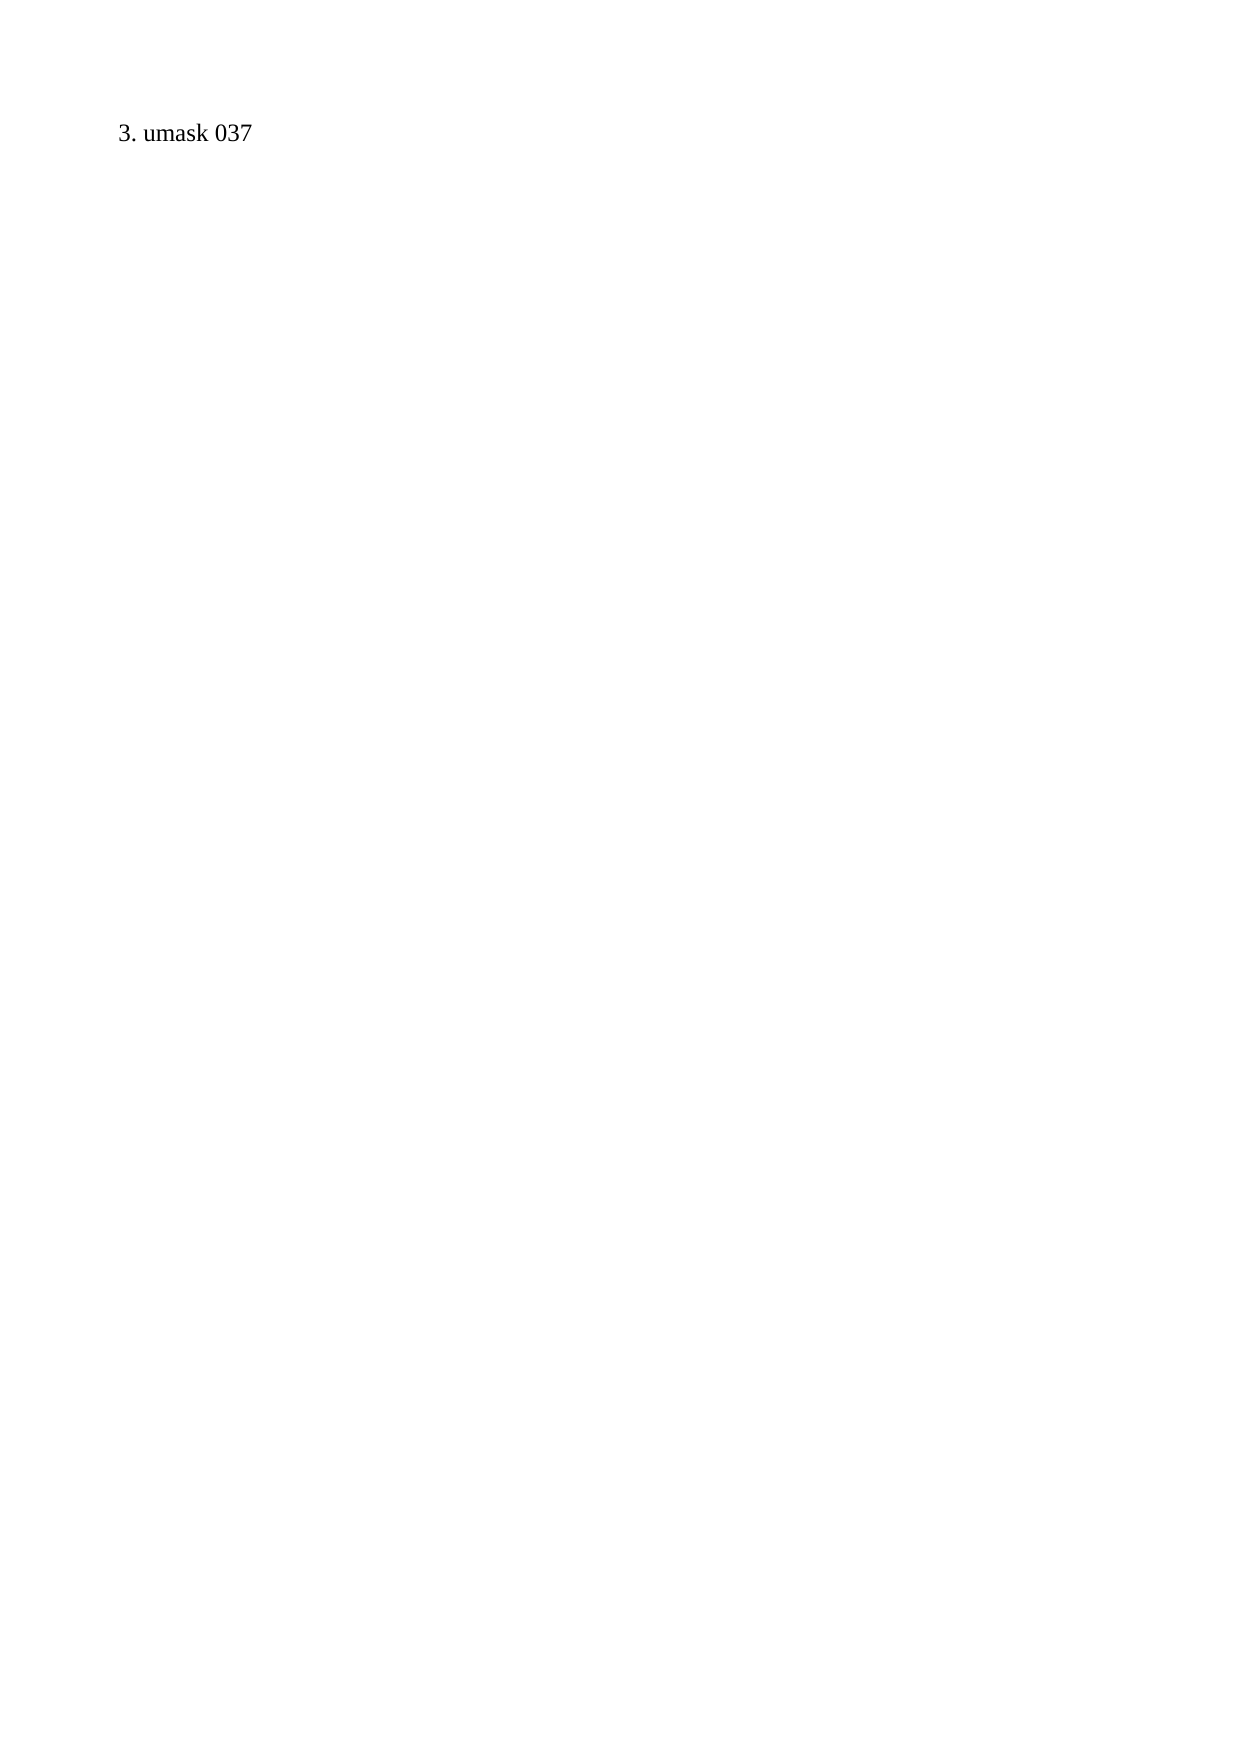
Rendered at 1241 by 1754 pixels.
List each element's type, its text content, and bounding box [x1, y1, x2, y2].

text 3. umask 037 [118, 118, 1122, 147]
